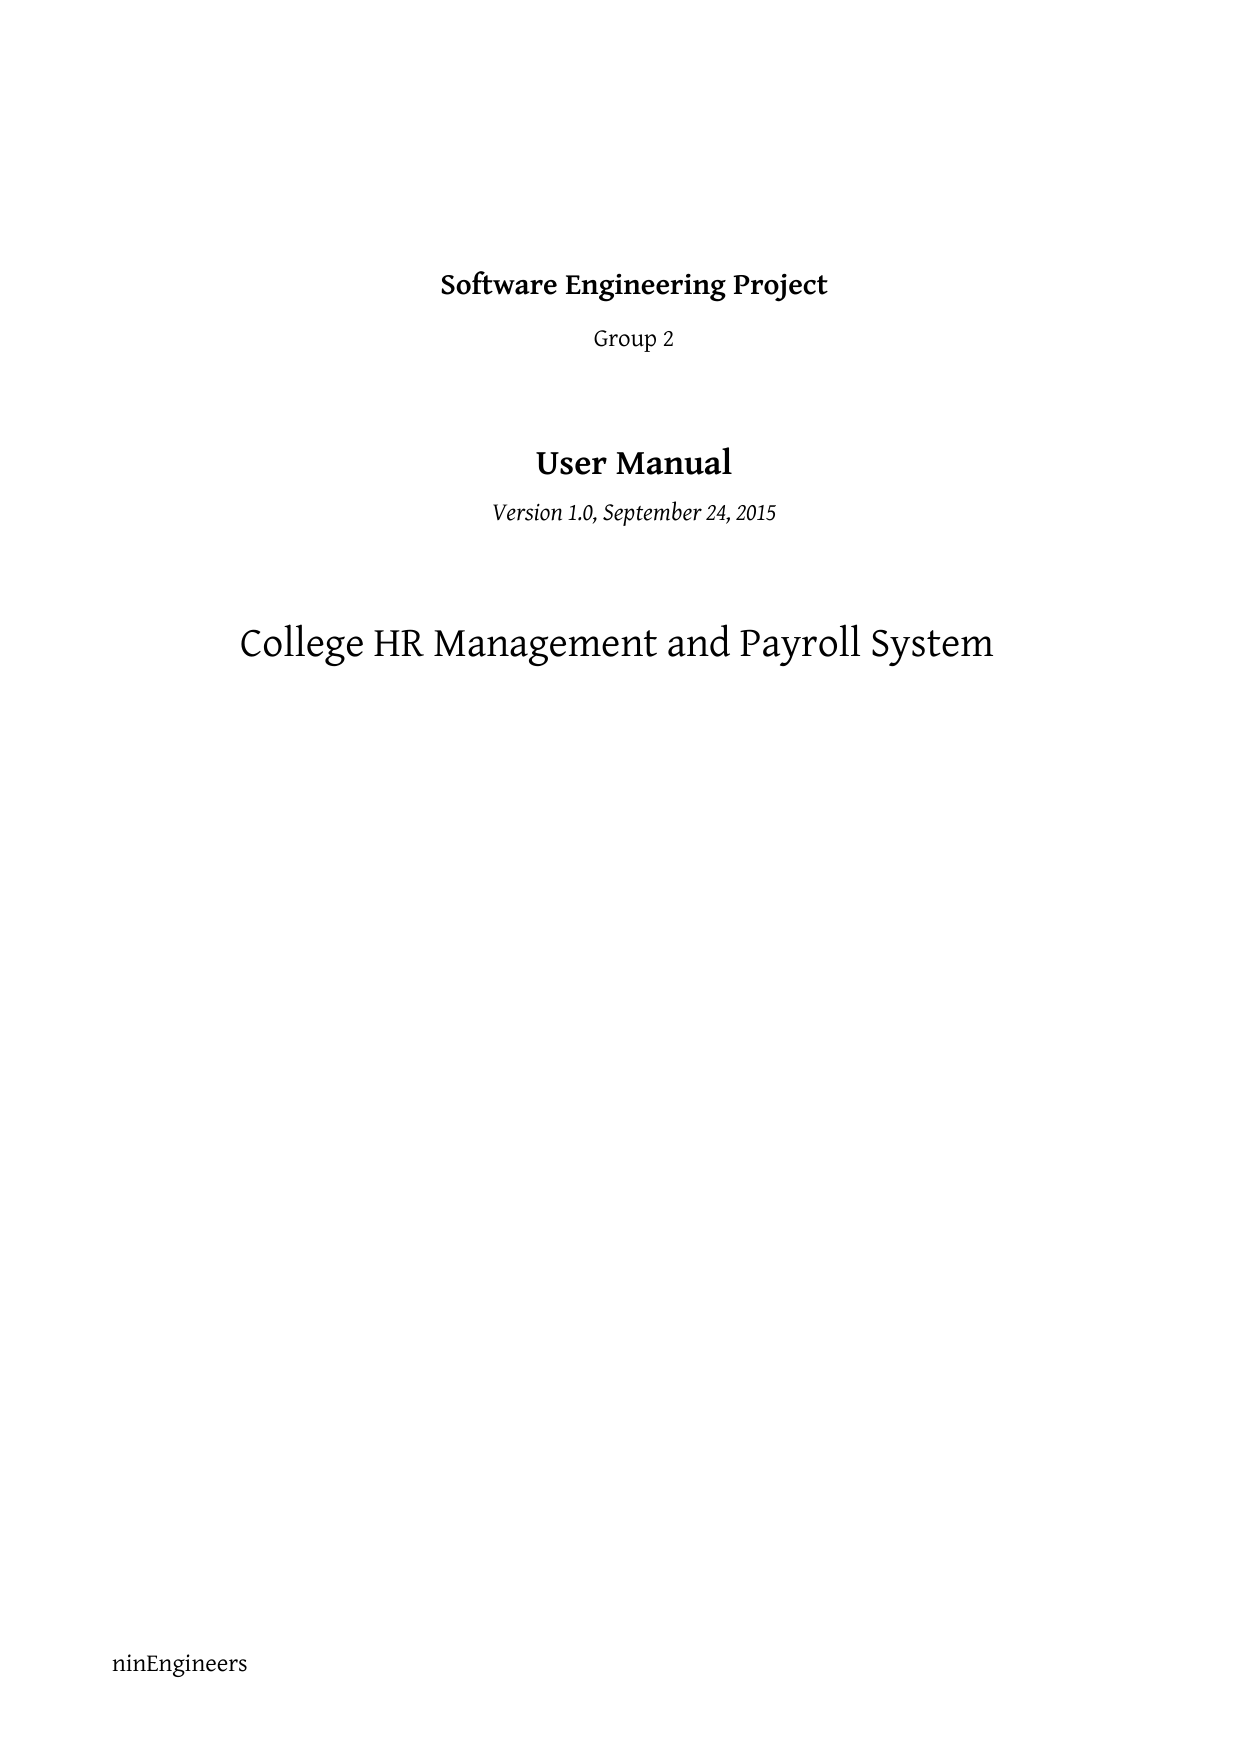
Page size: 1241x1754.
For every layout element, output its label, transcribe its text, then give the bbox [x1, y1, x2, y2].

text Group 2 [146, 324, 1122, 353]
text Software Engineering Project [146, 268, 1122, 303]
text User Manual [146, 443, 1122, 484]
text Version 1.0, September 24, 2015 [146, 498, 1122, 527]
text College HR Management and Payroll System [112, 620, 1122, 668]
